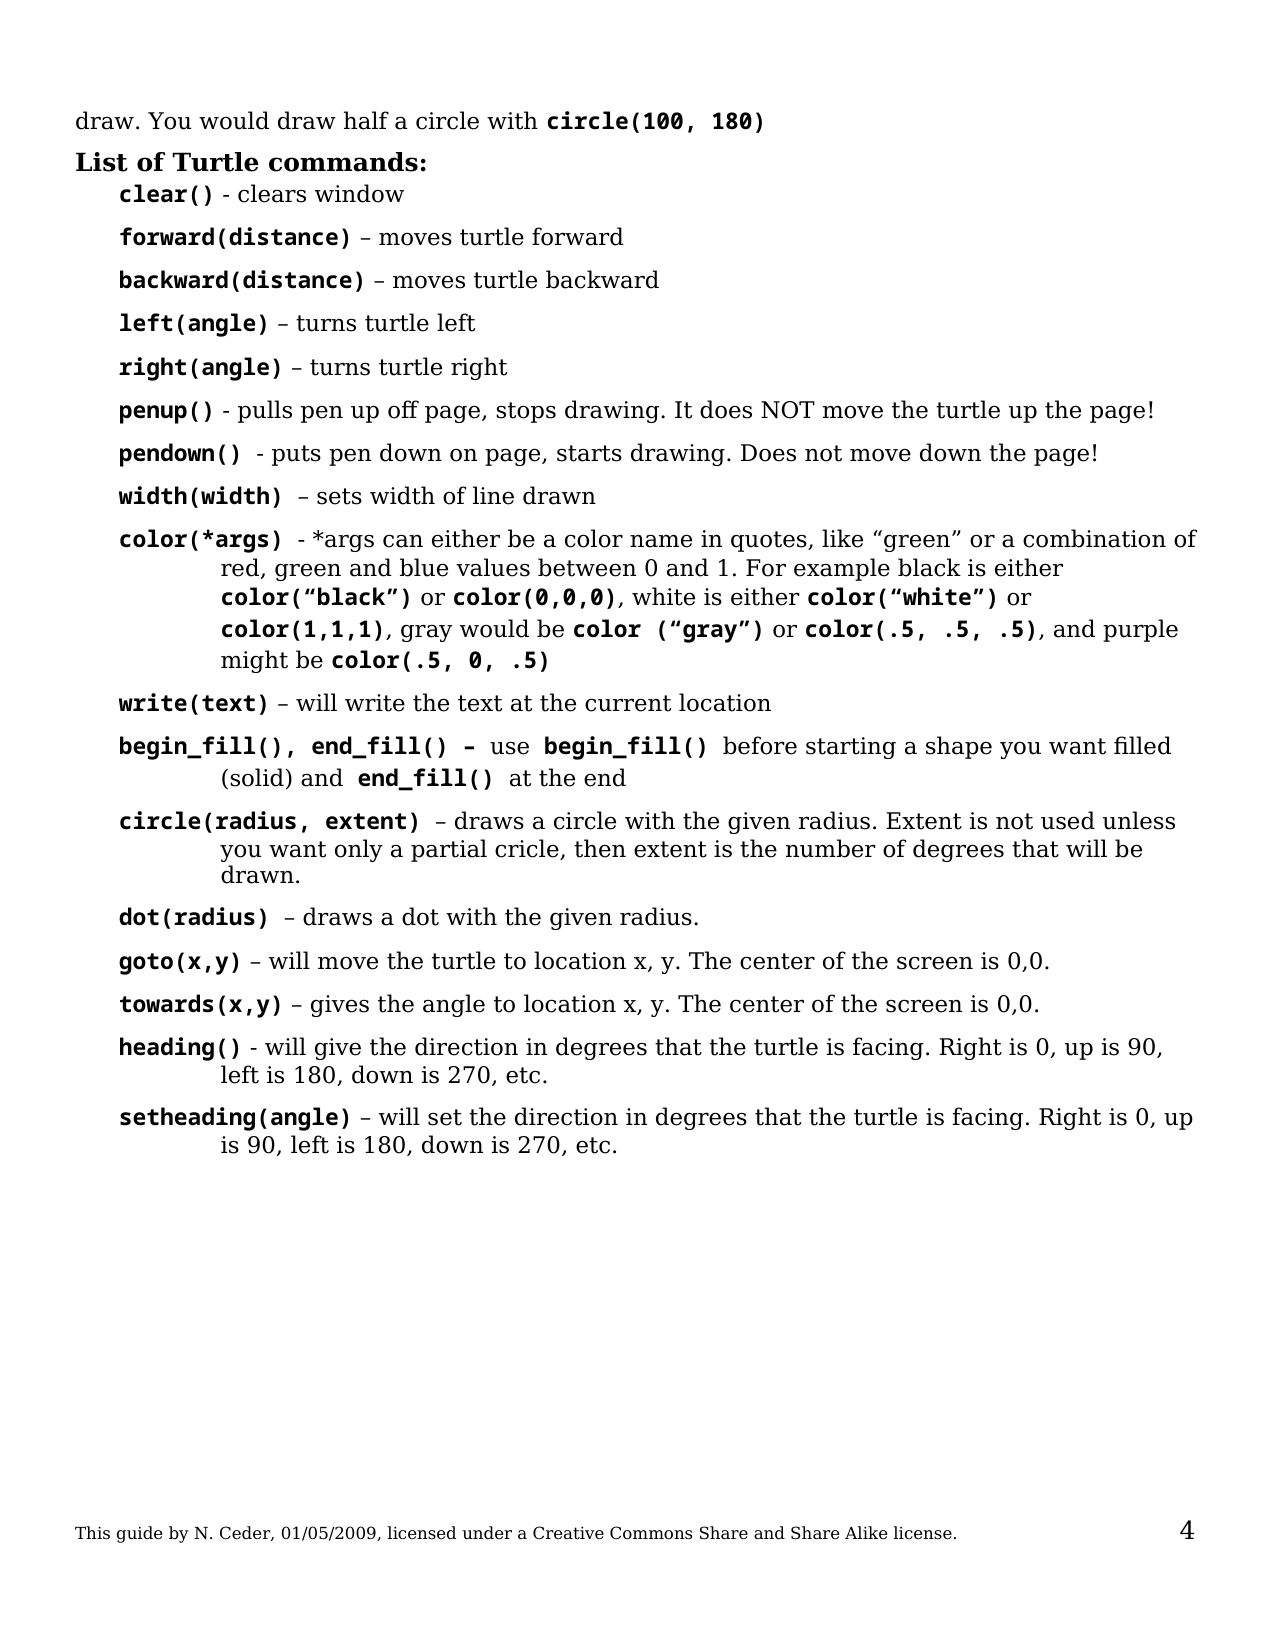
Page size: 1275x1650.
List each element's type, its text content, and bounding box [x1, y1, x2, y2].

text heading() - will give the direction in degrees that the turtle is facing. Right is 0, up is 90, left is 180, down is 270, etc. [119, 1031, 1200, 1089]
text width(width) – sets width of line drawn [119, 480, 1200, 511]
text setheading(angle) – will set the direction in degrees that the turtle is facing. Right is 0, up is 90, left is 180, down is 270, etc. [119, 1101, 1200, 1159]
text circle(radius, extent) – draws a circle with the given radius. Extent is not used unless you want only a partial cricle, then extent is the number of degrees that will be drawn. [119, 805, 1200, 889]
text backward(distance) – moves turtle backward [119, 264, 1200, 295]
text draw. You would draw half a circle with circle(100, 180) [75, 105, 1200, 136]
text begin_fill(), end_fill() – use begin_fill() before starting a shape you want filled (solid) and end_fill() at the end [119, 730, 1200, 793]
text pendown() - puts pen down on page, starts drawing. Does not move down the page! [119, 437, 1200, 468]
text color(*args) - *args can either be a color name in quotes, like “green” or a combination of red, green and blue values between 0 and 1. For example black is either color(“black”) or color(0,0,0), white is either color(“white”) or color(1,1,1), gray would be color (“gray”) or color(.5, .5, .5), and purple might be color(.5, 0, .5) [119, 523, 1200, 675]
text forward(distance) – moves turtle forward [119, 221, 1200, 252]
text penup() - pulls pen up off page, stops drawing. It does NOT move the turtle up the page! [119, 394, 1200, 425]
text dot(radius) – draws a dot with the given radius. [119, 901, 1200, 933]
text List of Turtle commands: [75, 148, 1200, 178]
text clear() - clears window [119, 178, 1200, 209]
text towards(x,y) – gives the angle to location x, y. The center of the screen is 0,0. [119, 988, 1200, 1019]
text goto(x,y) – will move the turtle to location x, y. The center of the screen is 0,0. [119, 944, 1200, 976]
text right(angle) – turns turtle right [119, 351, 1200, 382]
text left(angle) – turns turtle left [119, 307, 1200, 338]
text write(text) – will write the text at the current location [119, 687, 1200, 718]
